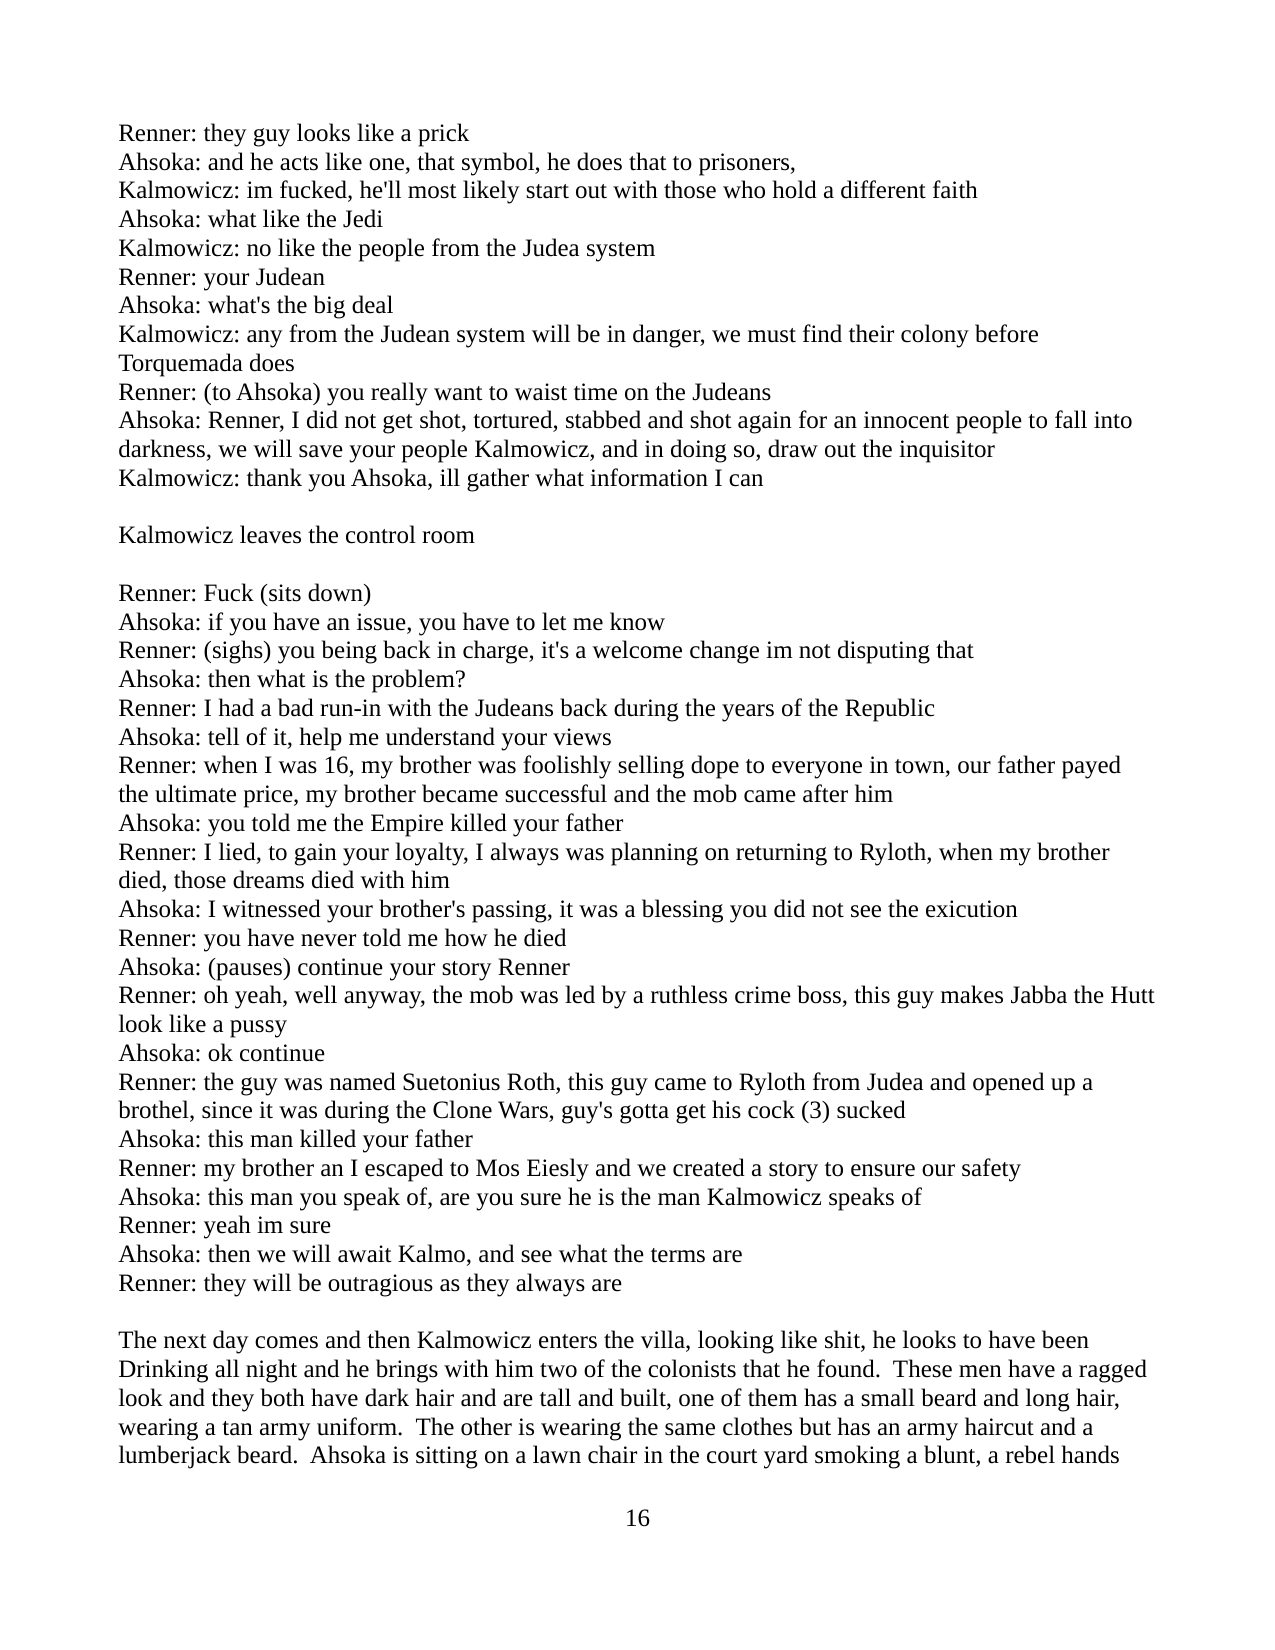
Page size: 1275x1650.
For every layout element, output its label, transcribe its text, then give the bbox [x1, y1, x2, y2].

text Renner: oh yeah, well anyway, the mob was led by a ruthless crime boss, this guy makes Jabba the Hutt look like a pussy [118, 981, 1157, 1038]
text Renner: they will be outragious as they always are [118, 1268, 1157, 1297]
text Renner: your Judean [118, 262, 1157, 291]
text Ahsoka: tell of it, help me understand your views [118, 722, 1157, 751]
text Kalmowicz: no like the people from the Judea system [118, 233, 1157, 262]
text Kalmowicz: im fucked, he'll most likely start out with those who hold a different faith [118, 176, 1157, 204]
text Renner: I had a bad run-in with the Judeans back during the years of the Republic [118, 693, 1157, 722]
text Ahsoka: then what is the problem? [118, 664, 1157, 693]
text Ahsoka: I witnessed your brother's passing, it was a blessing you did not see the exicution [118, 894, 1157, 923]
text Renner: (sighs) you being back in charge, it's a welcome change im not disputing that [118, 636, 1157, 664]
text Ahsoka: this man you speak of, are you sure he is the man Kalmowicz speaks of [118, 1182, 1157, 1211]
text Ahsoka: (pauses) continue your story Renner [118, 952, 1157, 981]
text Kalmowicz leaves the control room [118, 521, 1157, 549]
text Ahsoka: what's the big deal [118, 291, 1157, 319]
text Renner: my brother an I escaped to Mos Eiesly and we created a story to ensure our safety [118, 1153, 1157, 1182]
text Renner: Fuck (sits down) [118, 578, 1157, 607]
text Ahsoka: this man killed your father [118, 1124, 1157, 1153]
text Renner: the guy was named Suetonius Roth, this guy came to Ryloth from Judea and opened up a brothel, since it was during the Clone Wars, guy's gotta get his cock (3) sucked [118, 1067, 1157, 1124]
text The next day comes and then Kalmowicz enters the villa, looking like shit, he looks to have been Drinking all night and he brings with him two of the colonists that he found. These men have a ragged look and they both have dark hair and are tall and built, one of them has a small beard and long hair, wearing a tan army uniform. The other is wearing the same clothes but has an army haircut and a lumberjack beard. Ahsoka is sitting on a lawn chair in the court yard smoking a blunt, a rebel hands [118, 1326, 1157, 1469]
text Renner: yeah im sure [118, 1211, 1157, 1239]
text Renner: (to Ahsoka) you really want to waist time on the Judeans [118, 377, 1157, 406]
text Ahsoka: and he acts like one, that symbol, he does that to prisoners, [118, 147, 1157, 176]
text Ahsoka: then we will await Kalmo, and see what the terms are [118, 1239, 1157, 1268]
text Kalmowicz: any from the Judean system will be in danger, we must find their colony before Torquemada does [118, 319, 1157, 377]
text Ahsoka: Renner, I did not get shot, tortured, stabbed and shot again for an innocent people to fall into darkness, we will save your people Kalmowicz, and in doing so, draw out the inquisitor [118, 406, 1157, 463]
text Ahsoka: you told me the Empire killed your father [118, 808, 1157, 837]
text Ahsoka: if you have an issue, you have to let me know [118, 607, 1157, 636]
text Ahsoka: what like the Jedi [118, 204, 1157, 233]
text Renner: when I was 16, my brother was foolishly selling dope to everyone in town, our father payed the ultimate price, my brother became successful and the mob came after him [118, 751, 1157, 808]
text Renner: they guy looks like a prick [118, 118, 1157, 147]
text Kalmowicz: thank you Ahsoka, ill gather what information I can [118, 463, 1157, 492]
text Ahsoka: ok continue [118, 1038, 1157, 1067]
text Renner: I lied, to gain your loyalty, I always was planning on returning to Ryloth, when my brother died, those dreams died with him [118, 837, 1157, 894]
text Renner: you have never told me how he died [118, 923, 1157, 952]
